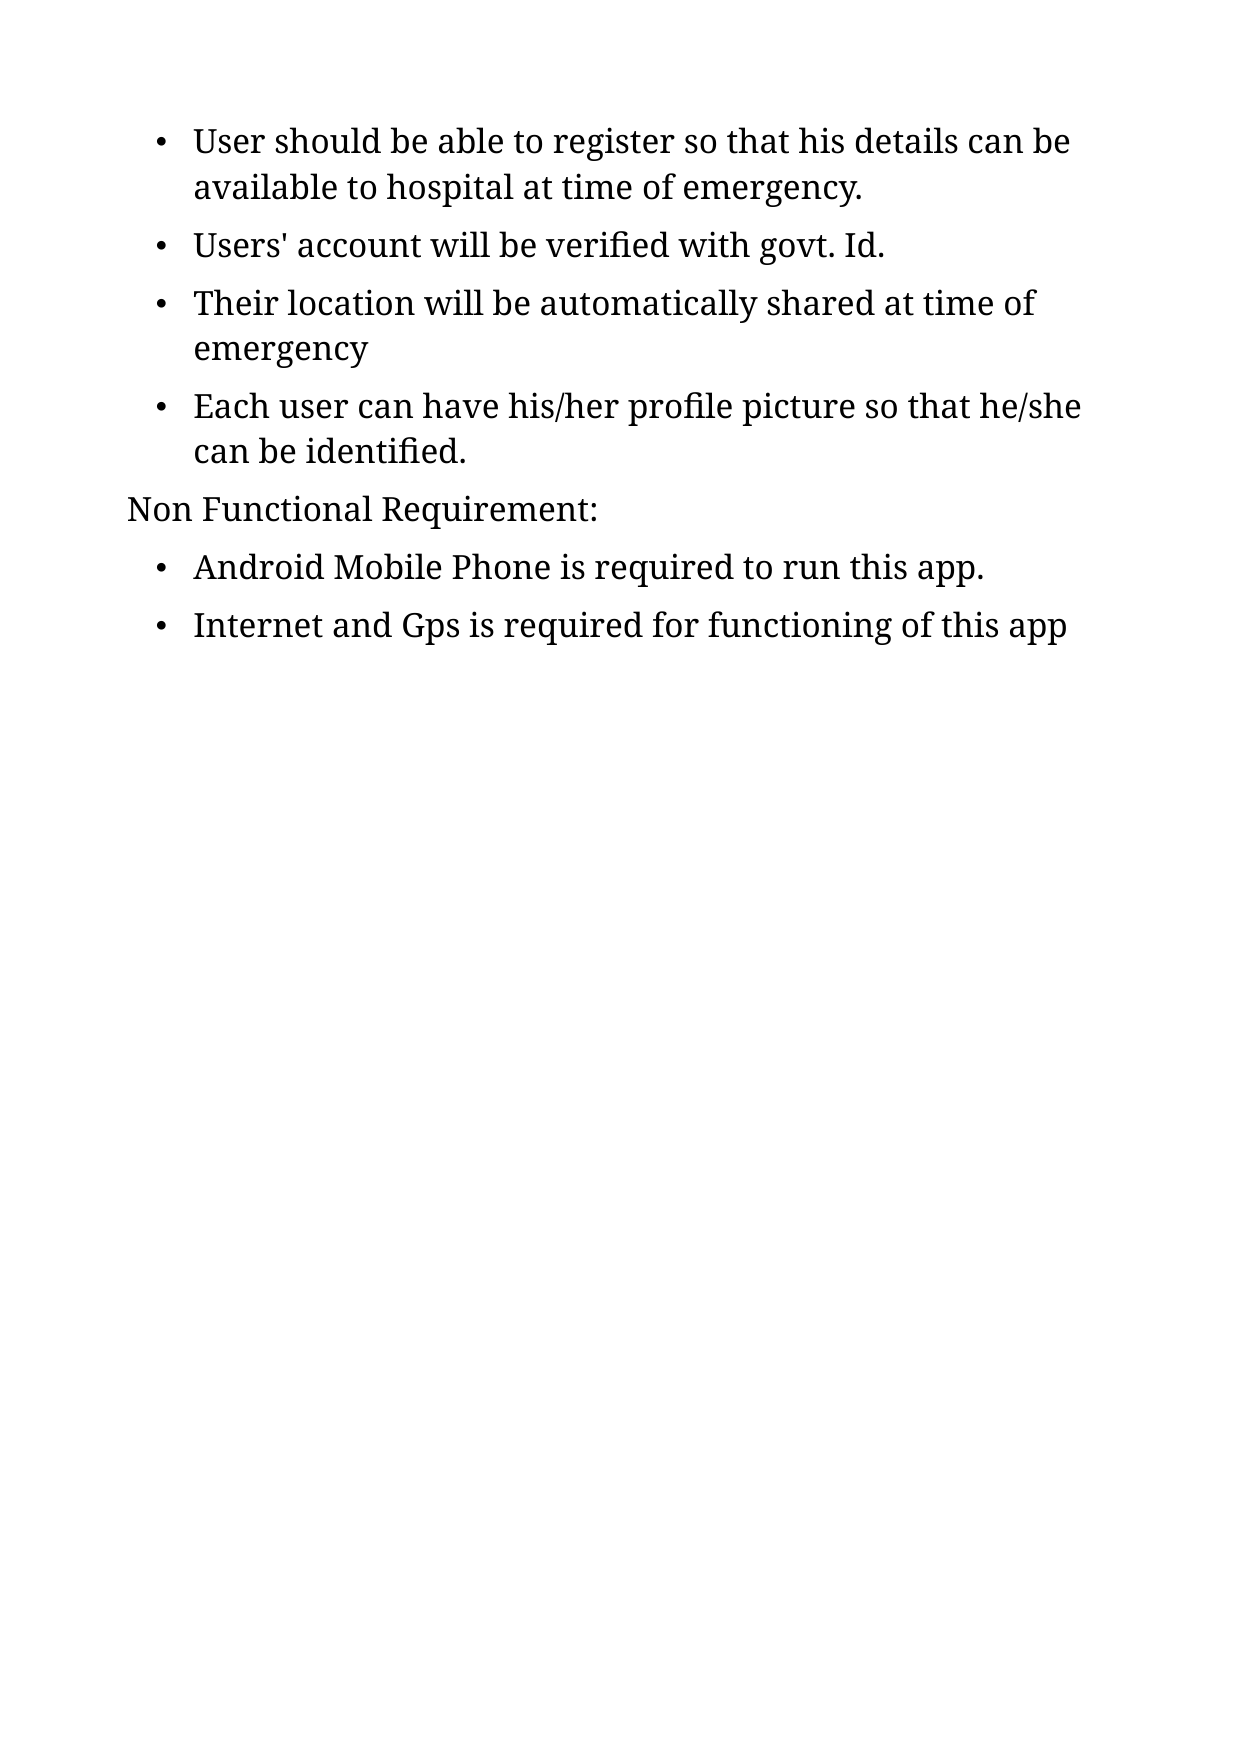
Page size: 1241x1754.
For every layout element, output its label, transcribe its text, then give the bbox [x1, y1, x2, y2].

list Internet and Gps is required for functioning of this app [156, 602, 1122, 647]
text Non Functional Requirement: [118, 486, 1122, 531]
list Users' account will be verified with govt. Id. [156, 221, 1122, 267]
list Each user can have his/her profile picture so that he/she can be identified. [156, 383, 1122, 473]
list User should be able to register so that his details can be available to hospital at time of emergency. [156, 118, 1122, 209]
list Their location will be automatically shared at time of emergency [156, 279, 1122, 370]
list Android Mobile Phone is required to run this app. [156, 544, 1122, 589]
